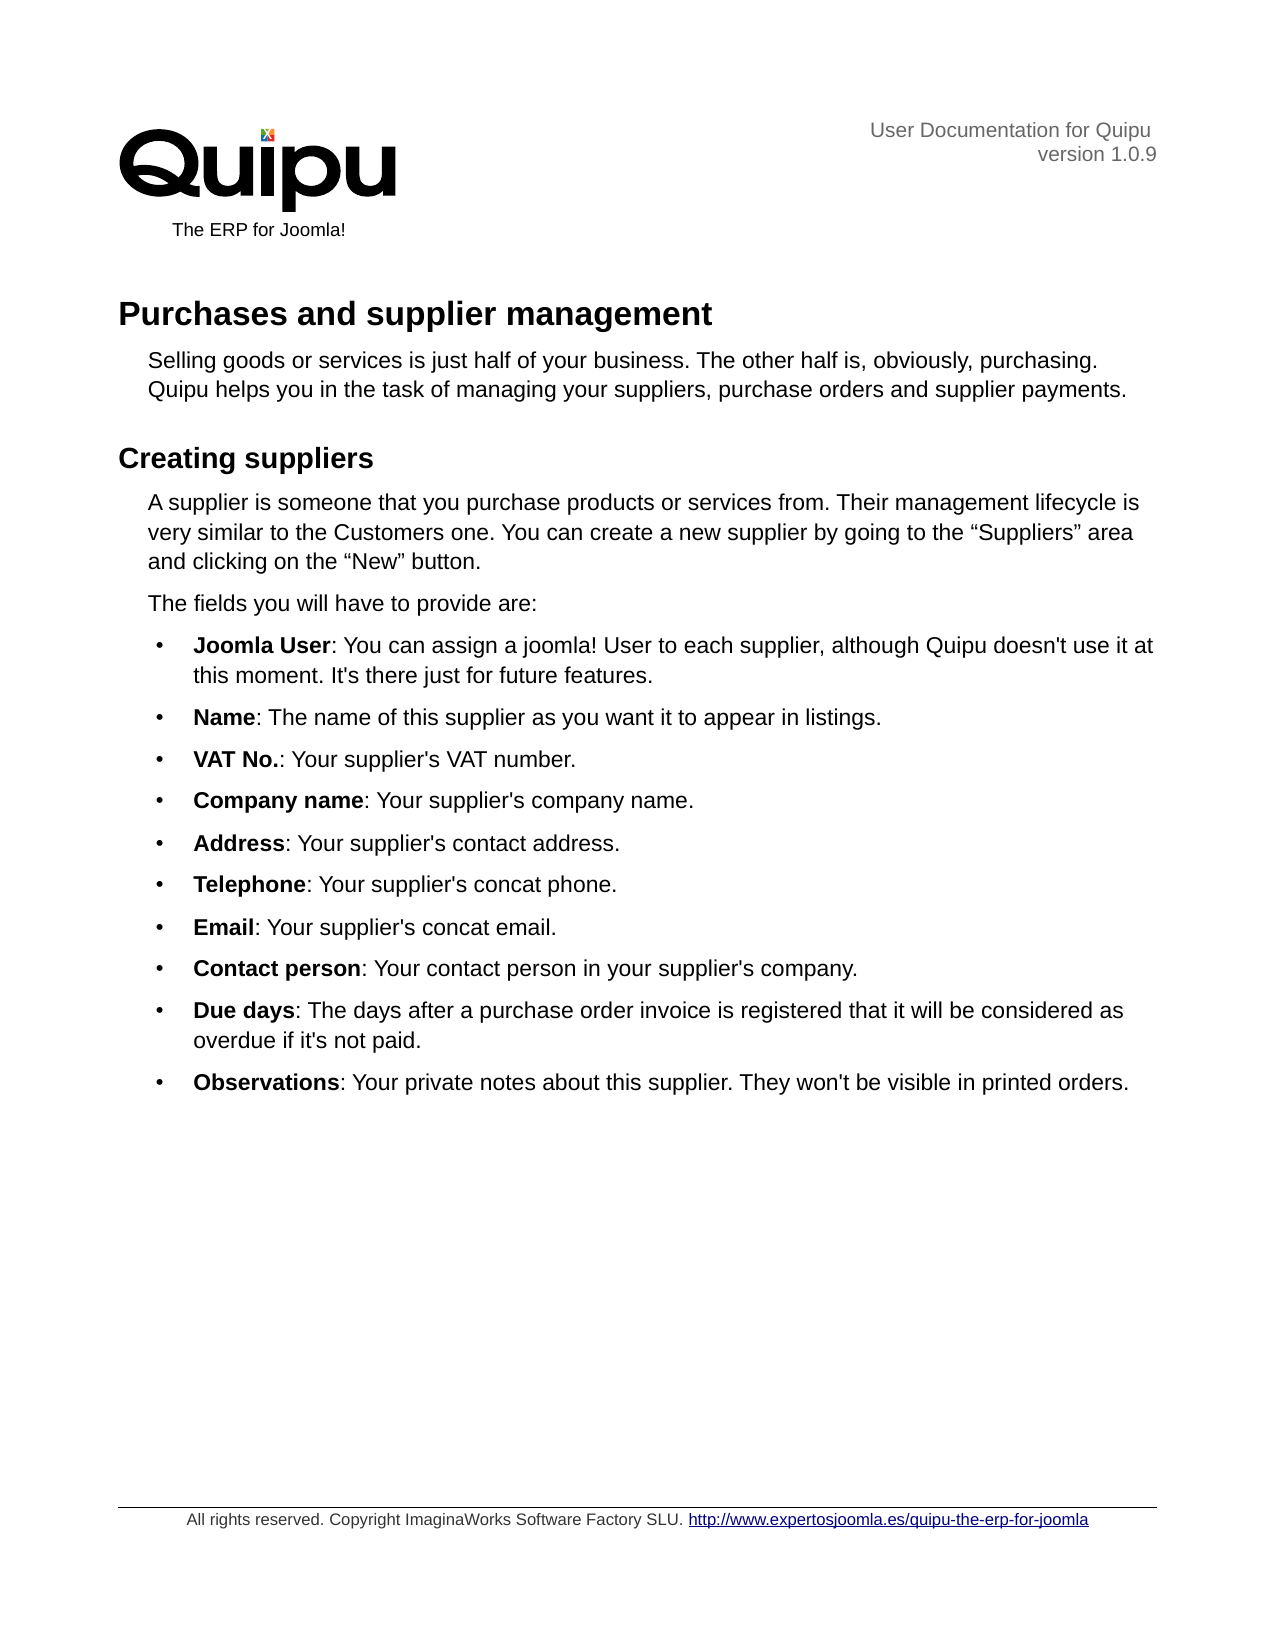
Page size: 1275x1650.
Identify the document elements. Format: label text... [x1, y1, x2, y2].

subtitle Purchases and supplier management [118, 293, 1157, 332]
list Observations: Your private notes about this supplier. They won't be visible in printed orders. [156, 1067, 1157, 1096]
list Company name: Your supplier's company name. [156, 785, 1157, 815]
list Contact person: Your contact person in your supplier's company. [156, 953, 1157, 983]
text A supplier is someone that you purchase products or services from. Their management lifecycle is very similar to the Customers one. You can create a new supplier by going to the “Suppliers” area and clicking on the “New” button. [148, 487, 1157, 576]
text Selling goods or services is just half of your business. The other half is, obviously, purchasing. Quipu helps you in the task of managing your suppliers, purchase orders and supplier payments. [148, 344, 1157, 403]
list Email: Your supplier's concat email. [156, 911, 1157, 941]
list VAT No.: Your supplier's VAT number. [156, 743, 1157, 773]
list Joomla User: You can assign a joomla! User to each supplier, although Quipu doesn't use it at this moment. It's there just for future features. [156, 630, 1157, 689]
subtitle Creating suppliers [118, 441, 1157, 474]
list Name: The name of this supplier as you want it to appear in listings. [156, 701, 1157, 731]
list Address: Your supplier's contact address. [156, 827, 1157, 857]
list Telephone: Your supplier's concat phone. [156, 869, 1157, 899]
text The fields you will have to provide are: [148, 588, 1157, 617]
list Due days: The days after a purchase order invoice is registered that it will be considered as overdue if it's not paid. [156, 995, 1157, 1054]
